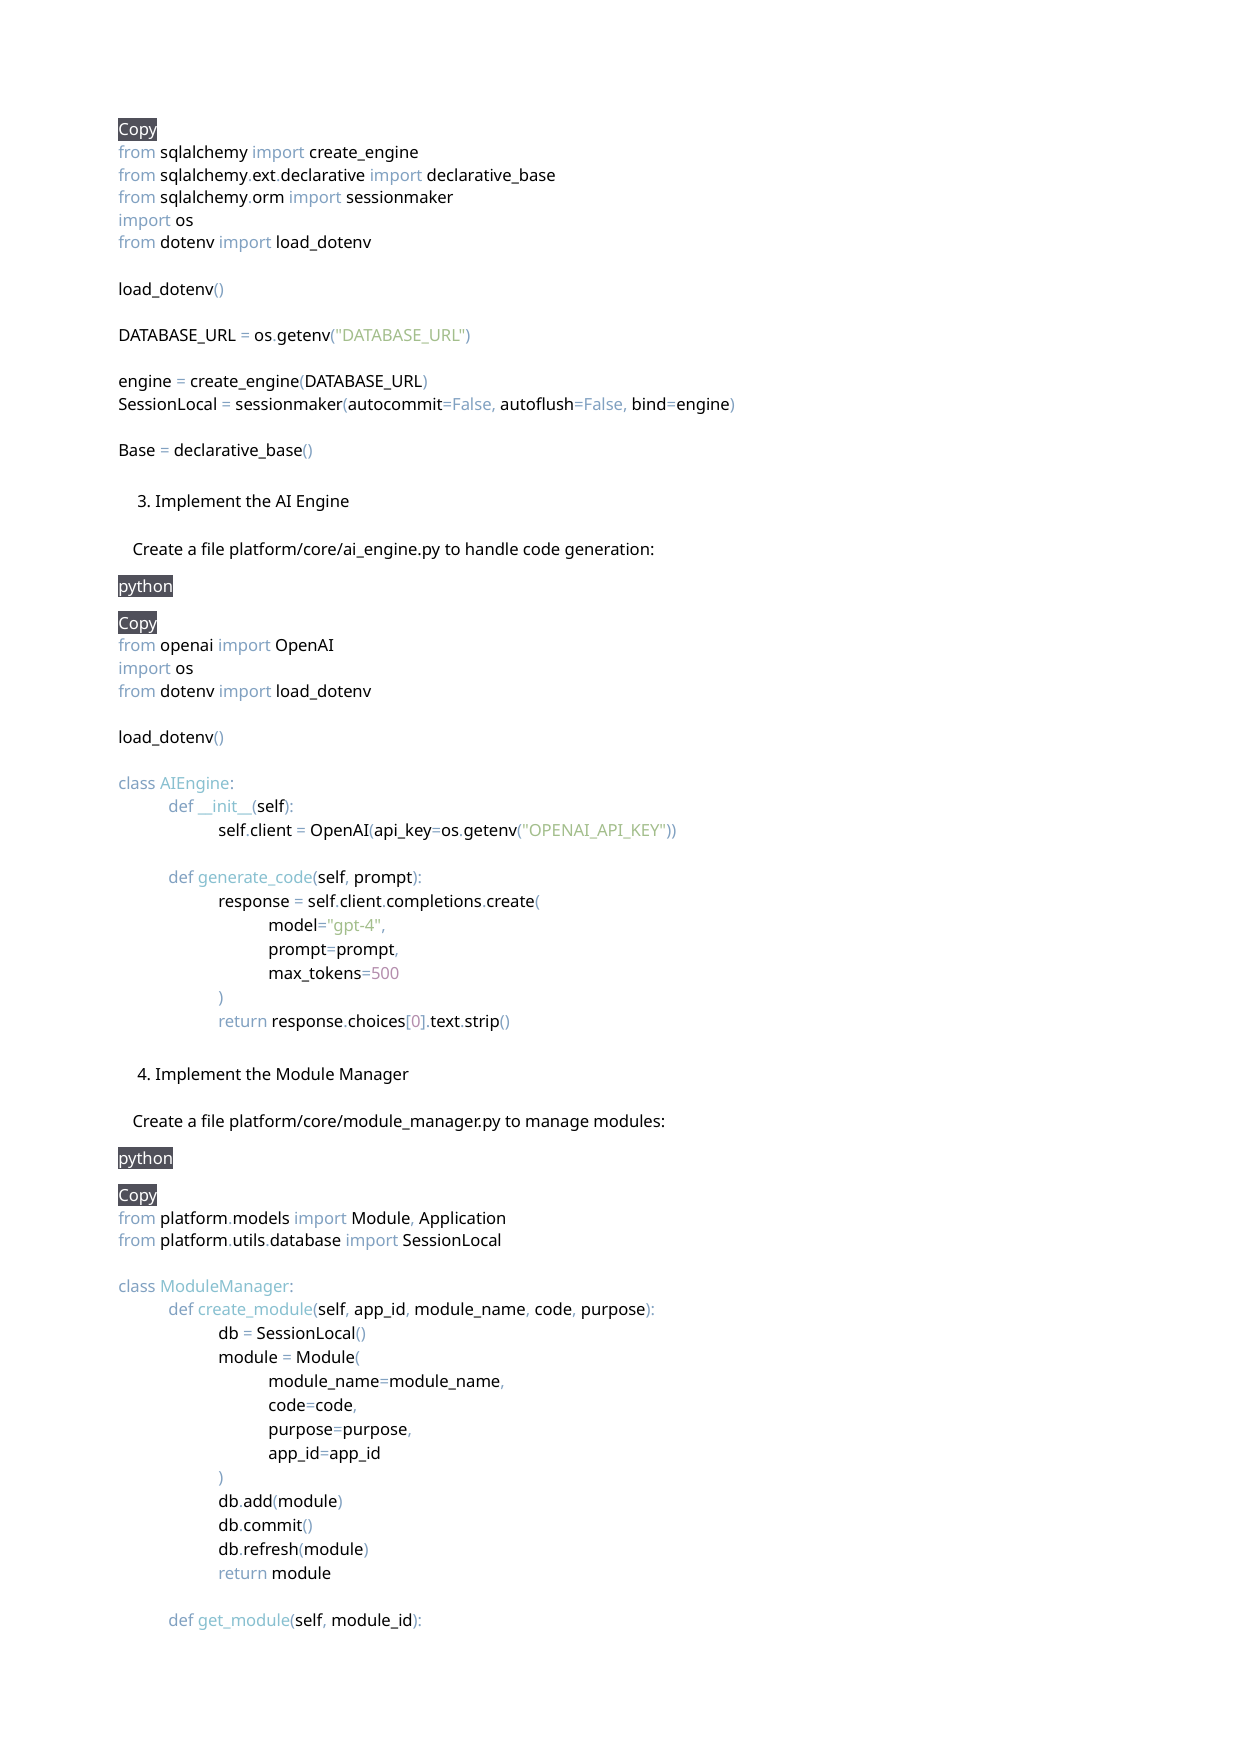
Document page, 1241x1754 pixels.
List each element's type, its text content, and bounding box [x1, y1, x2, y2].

text ) [118, 1466, 1122, 1489]
text Copy [118, 611, 1122, 634]
text engine = create_engine(DATABASE_URL) [118, 370, 1122, 392]
text SessionLocal = sessionmaker(autocommit=False, autoflush=False, bind=engine) [118, 392, 1122, 415]
text model="gpt-4", [118, 914, 1122, 938]
text response = self.client.completions.create( [118, 890, 1122, 914]
text module = Module( [118, 1346, 1122, 1370]
text python [118, 575, 1122, 597]
text purpose=purpose, [118, 1418, 1122, 1442]
text code=code, [118, 1394, 1122, 1418]
text db.add(module) [118, 1489, 1122, 1513]
text class ModuleManager: [118, 1275, 1122, 1298]
text return response.choices[0].text.strip() [118, 1010, 1122, 1034]
text db.commit() [118, 1513, 1122, 1537]
text import os [118, 208, 1122, 231]
text ) [118, 986, 1122, 1010]
text DATABASE_URL = os.getenv("DATABASE_URL") [118, 324, 1122, 346]
text Create a file platform/core/ai_engine.py to handle code generation: [132, 538, 1122, 561]
text db.refresh(module) [118, 1537, 1122, 1561]
text from sqlalchemy.ext.declarative import declarative_base [118, 163, 1122, 186]
text load_dotenv() [118, 726, 1122, 748]
text app_id=app_id [118, 1442, 1122, 1466]
text Base = declarative_base() [118, 439, 1122, 461]
text max_tokens=500 [118, 962, 1122, 986]
text db = SessionLocal() [118, 1322, 1122, 1346]
text from dotenv import load_dotenv [118, 231, 1122, 254]
text def create_module(self, app_id, module_name, code, purpose): [118, 1298, 1122, 1322]
text from dotenv import load_dotenv [118, 679, 1122, 702]
text prompt=prompt, [118, 938, 1122, 962]
text def __init__(self): [118, 794, 1122, 818]
text def generate_code(self, prompt): [118, 866, 1122, 890]
text self.client = OpenAI(api_key=os.getenv("OPENAI_API_KEY")) [118, 818, 1122, 842]
text return module [118, 1561, 1122, 1585]
subtitle 4. Implement the Module Manager [137, 1062, 1122, 1085]
text Copy [118, 118, 1122, 141]
text python [118, 1147, 1122, 1169]
text load_dotenv() [118, 277, 1122, 300]
subtitle 3. Implement the AI Engine [137, 490, 1122, 512]
text import os [118, 657, 1122, 679]
text from platform.models import Module, Application [118, 1206, 1122, 1229]
text from sqlalchemy.orm import sessionmaker [118, 186, 1122, 208]
text Copy [118, 1184, 1122, 1206]
text from sqlalchemy import create_engine [118, 141, 1122, 163]
text def get_module(self, module_id): [118, 1609, 1122, 1633]
text from openai import OpenAI [118, 634, 1122, 657]
text class AIEngine: [118, 772, 1122, 794]
text from platform.utils.database import SessionLocal [118, 1229, 1122, 1252]
text module_name=module_name, [118, 1370, 1122, 1394]
text Create a file platform/core/module_manager.py to manage modules: [132, 1110, 1122, 1133]
